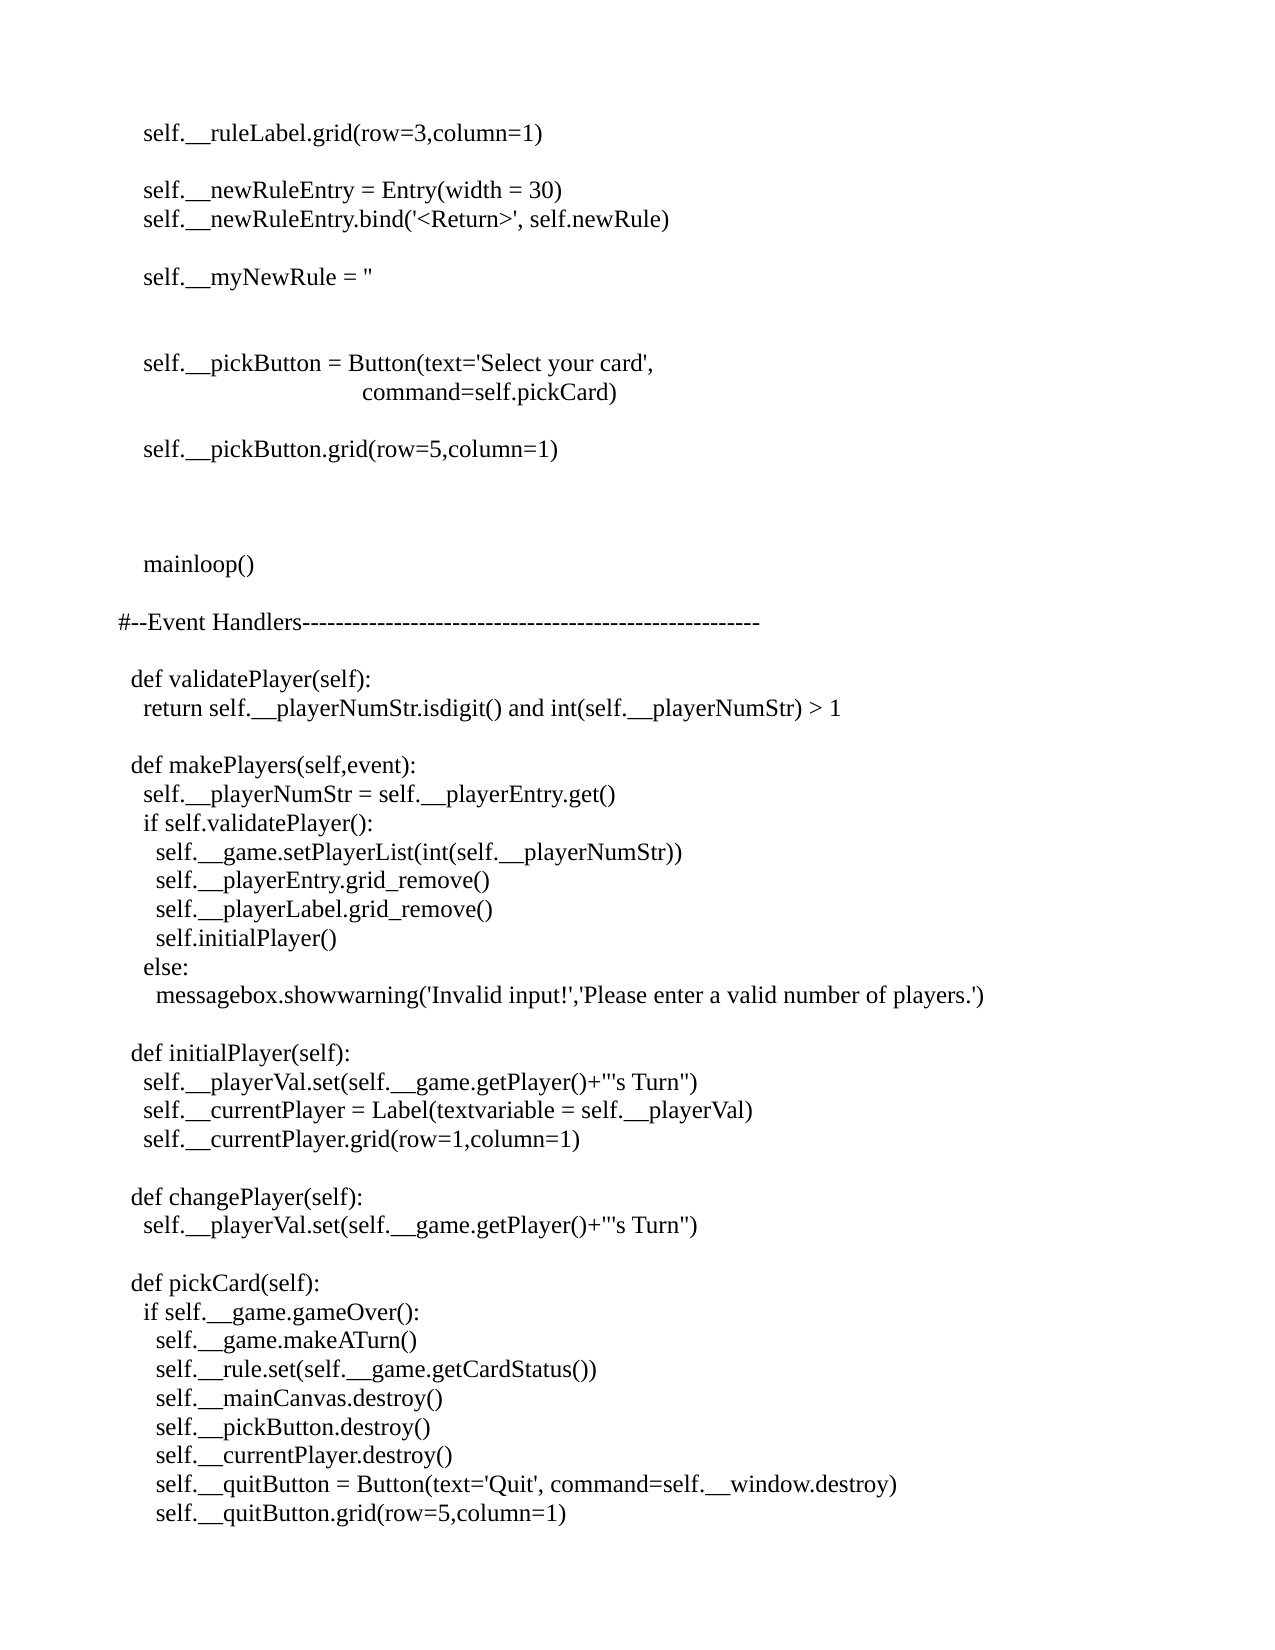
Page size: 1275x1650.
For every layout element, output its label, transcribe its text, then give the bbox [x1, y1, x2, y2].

text def makePlayers(self,event): [118, 751, 1157, 779]
text if self.validatePlayer(): [118, 808, 1157, 837]
text self.__playerVal.set(self.__game.getPlayer()+"'s Turn") [118, 1067, 1157, 1096]
text self.__pickButton = Button(text='Select your card', [118, 348, 1157, 377]
text #--Event Handlers------------------------------------------------------- [118, 607, 1157, 636]
text self.__quitButton.grid(row=5,column=1) [118, 1498, 1157, 1527]
text self.__playerEntry.grid_remove() [118, 866, 1157, 894]
text self.initialPlayer() [118, 923, 1157, 952]
text self.__game.setPlayerList(int(self.__playerNumStr)) [118, 837, 1157, 866]
text def pickCard(self): [118, 1268, 1157, 1297]
text else: [118, 952, 1157, 981]
text mainloop() [118, 549, 1157, 578]
text self.__currentPlayer.destroy() [118, 1441, 1157, 1469]
text self.__ruleLabel.grid(row=3,column=1) [118, 118, 1157, 147]
text self.__currentPlayer.grid(row=1,column=1) [118, 1124, 1157, 1153]
text self.__playerLabel.grid_remove() [118, 894, 1157, 923]
text command=self.pickCard) [118, 377, 1157, 406]
text if self.__game.gameOver(): [118, 1297, 1157, 1326]
text self.__pickButton.destroy() [118, 1412, 1157, 1441]
text def validatePlayer(self): [118, 664, 1157, 693]
text self.__game.makeATurn() [118, 1326, 1157, 1354]
text return self.__playerNumStr.isdigit() and int(self.__playerNumStr) > 1 [118, 693, 1157, 722]
text self.__myNewRule = '' [118, 262, 1157, 291]
text self.__playerVal.set(self.__game.getPlayer()+"'s Turn") [118, 1211, 1157, 1239]
text self.__rule.set(self.__game.getCardStatus()) [118, 1354, 1157, 1383]
text self.__pickButton.grid(row=5,column=1) [118, 434, 1157, 463]
text def changePlayer(self): [118, 1182, 1157, 1211]
text self.__mainCanvas.destroy() [118, 1383, 1157, 1412]
text self.__newRuleEntry.bind('<Return>', self.newRule) [118, 204, 1157, 233]
text def initialPlayer(self): [118, 1038, 1157, 1067]
text self.__playerNumStr = self.__playerEntry.get() [118, 779, 1157, 808]
text messagebox.showwarning('Invalid input!','Please enter a valid number of players.') [118, 981, 1157, 1009]
text self.__currentPlayer = Label(textvariable = self.__playerVal) [118, 1096, 1157, 1124]
text self.__quitButton = Button(text='Quit', command=self.__window.destroy) [118, 1469, 1157, 1498]
text self.__newRuleEntry = Entry(width = 30) [118, 176, 1157, 204]
